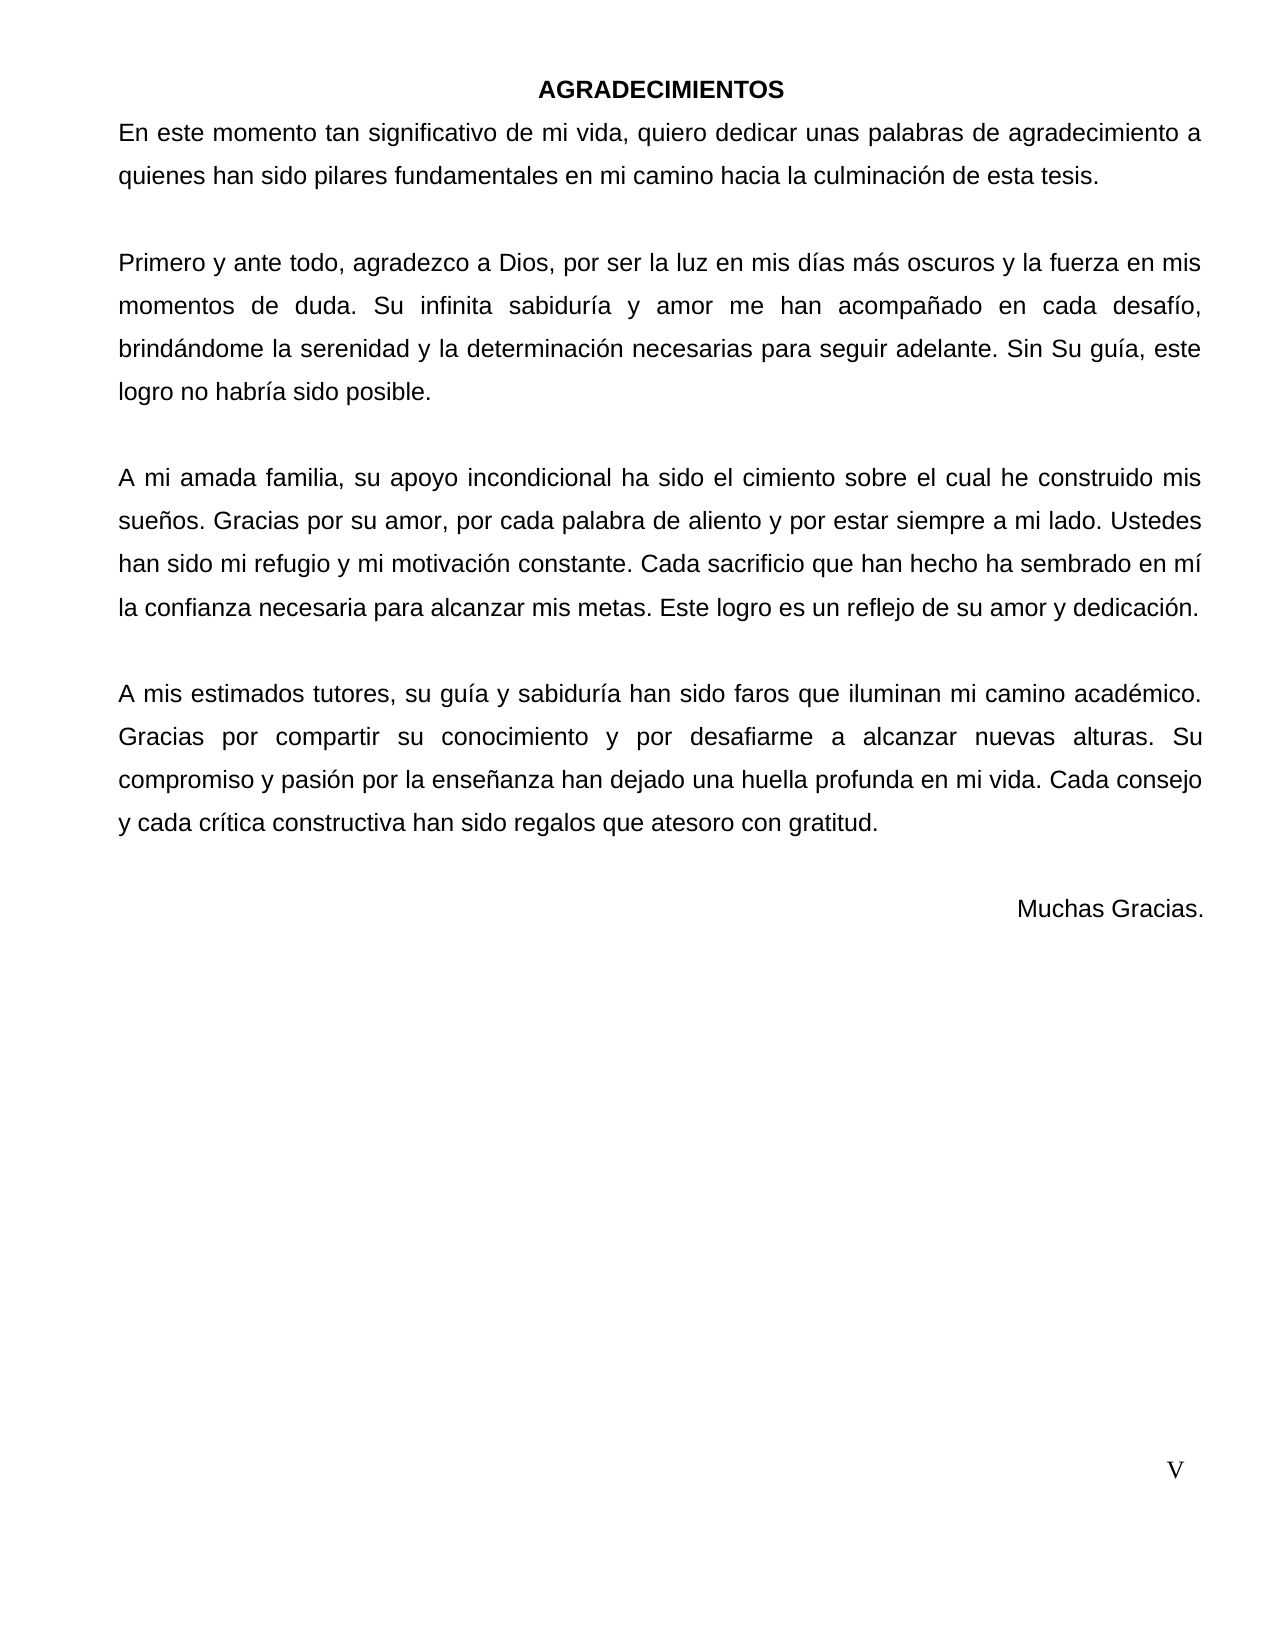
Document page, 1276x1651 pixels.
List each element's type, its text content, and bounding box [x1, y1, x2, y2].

text Muchas Gracias. [118, 894, 1204, 923]
text A mi amada familia, su apoyo incondicional ha sido el cimiento sobre el cual he construido mis sueños. Gracias por su amor, por cada palabra de aliento y por estar siempre a mi lado. Ustedes han sido mi refugio y mi motivación constante. Cada sacrificio que han hecho ha sembrado en mí la confianza necesaria para alcanzar mis metas. Este logro es un reflejo de su amor y dedicación. [118, 463, 1204, 621]
text AGRADECIMIENTOS [118, 75, 1204, 104]
text A mis estimados tutores, su guía y sabiduría han sido faros que iluminan mi camino académico. Gracias por compartir su conocimiento y por desafiarme a alcanzar nuevas alturas. Su compromiso y pasión por la enseñanza han dejado una huella profunda en mi vida. Cada consejo y cada crítica constructiva han sido regalos que atesoro con gratitud. [118, 679, 1204, 837]
text En este momento tan significativo de mi vida, quiero dedicar unas palabras de agradecimiento a quienes han sido pilares fundamentales en mi camino hacia la culminación de esta tesis. [118, 118, 1204, 190]
text Primero y ante todo, agradezco a Dios, por ser la luz en mis días más oscuros y la fuerza en mis momentos de duda. Su infinita sabiduría y amor me han acompañado en cada desafío, brindándome la serenidad y la determinación necesarias para seguir adelante. Sin Su guía, este logro no habría sido posible. [118, 247, 1204, 406]
